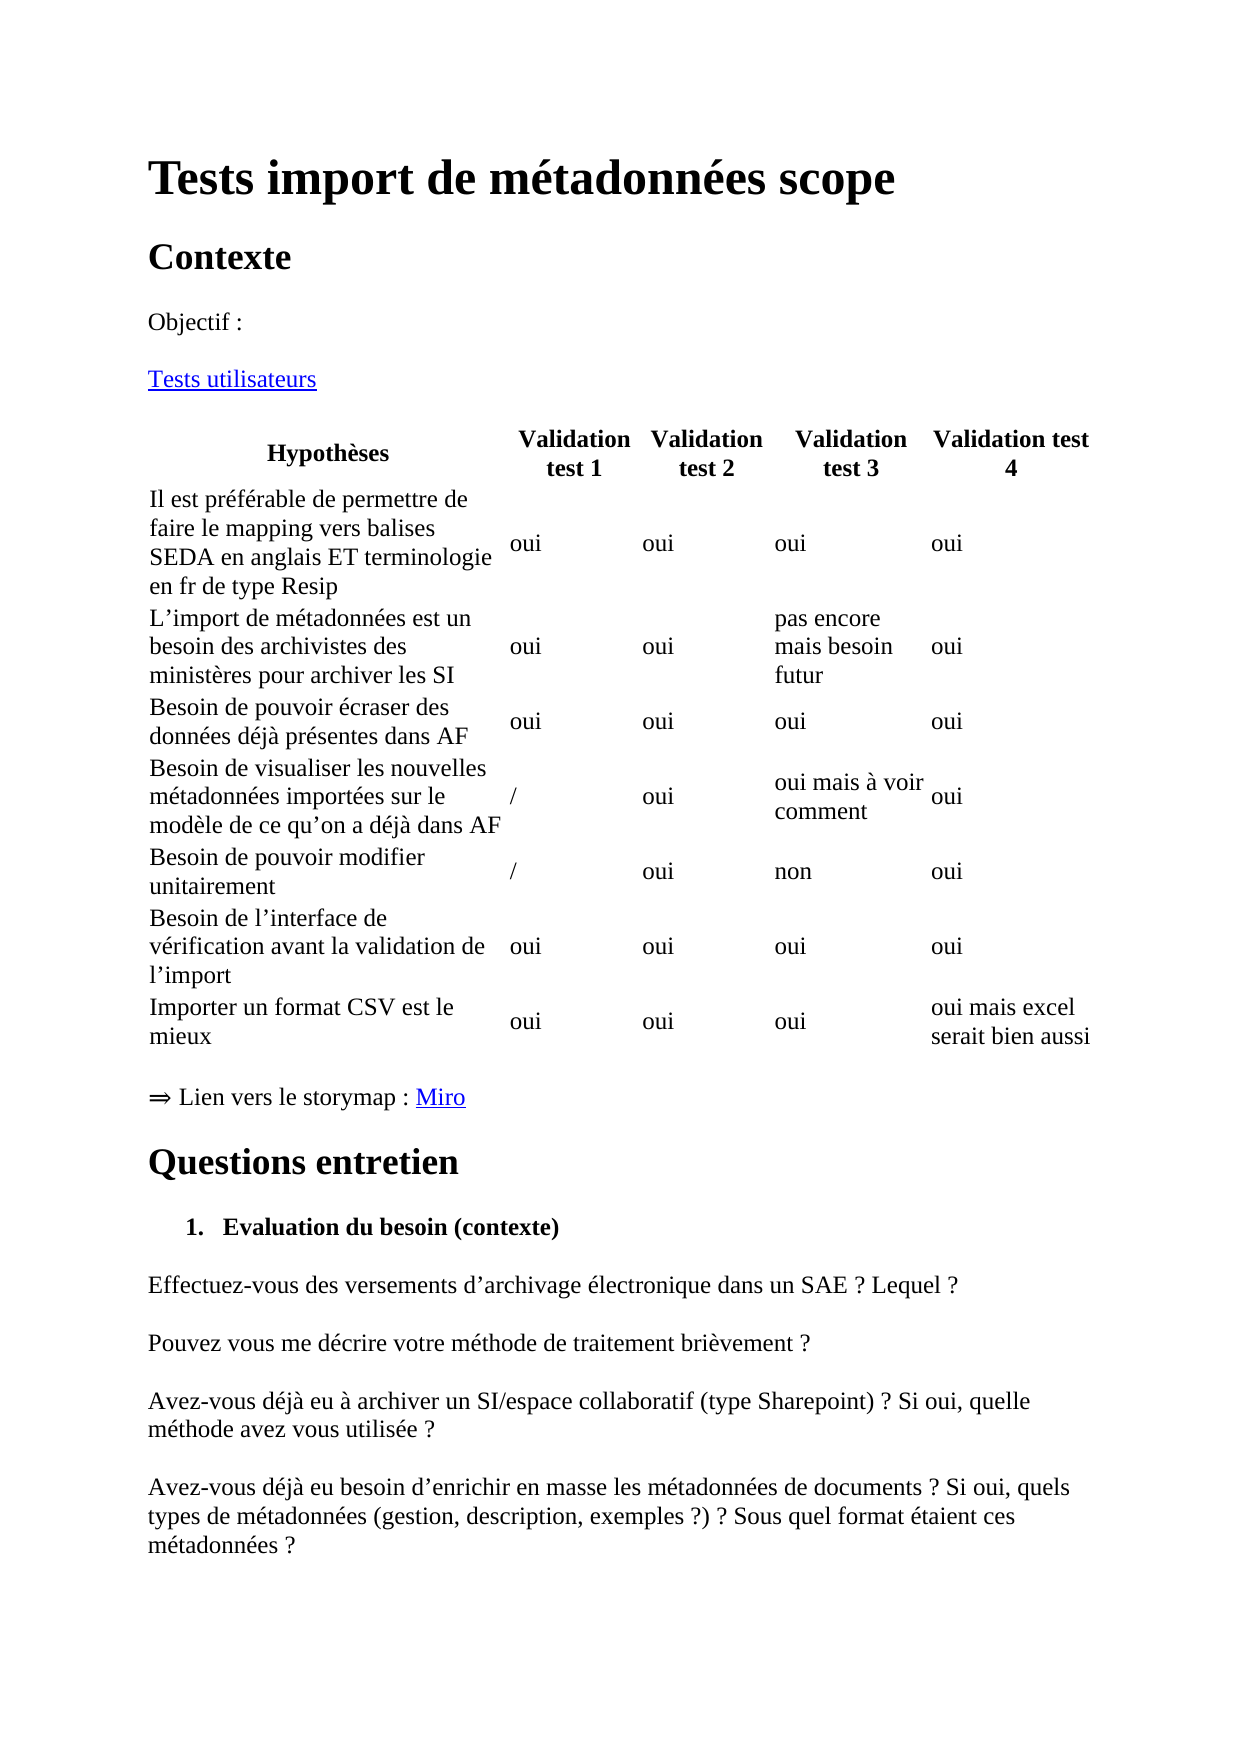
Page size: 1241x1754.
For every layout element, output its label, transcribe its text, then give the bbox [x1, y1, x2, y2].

subtitle Tests import de métadonnées scope [148, 148, 1093, 205]
table_cell oui [640, 901, 773, 991]
table_cell oui [929, 601, 1093, 691]
table_cell Besoin de l’interface de vérification avant la validation de l’import [148, 901, 508, 991]
subtitle Contexte [148, 234, 1093, 277]
text Avez-vous déjà eu besoin d’enrichir en masse les métadonnées de documents ? Si oui, quels types de métadonnées (gestion, description, exemples ?) ? Sous quel format étaient ces métadonnées ? [148, 1472, 1093, 1559]
table_cell oui [640, 751, 773, 841]
text Tests utilisateurs [148, 364, 1093, 393]
table_cell oui [508, 901, 640, 991]
table_cell Besoin de pouvoir modifier unitairement [148, 841, 508, 901]
text Effectuez-vous des versements d’archivage électronique dans un SAE ? Lequel ? [148, 1270, 1093, 1299]
table_cell oui [773, 901, 929, 991]
table_cell oui [640, 841, 773, 901]
table_cell / [508, 751, 640, 841]
list Evaluation du besoin (contexte) [185, 1212, 1093, 1241]
table_cell oui [508, 483, 640, 601]
table_cell Besoin de pouvoir écraser des données déjà présentes dans AF [148, 691, 508, 751]
table_cell Importer un format CSV est le mieux [148, 991, 508, 1051]
table_header Validation test 1 [508, 423, 640, 483]
table_cell oui [640, 991, 773, 1051]
table_cell oui [640, 483, 773, 601]
table_cell oui [773, 691, 929, 751]
table_cell oui [929, 901, 1093, 991]
table_cell oui [508, 601, 640, 691]
table_cell Il est préférable de permettre de faire le mapping vers balises SEDA en anglais ET terminologie en fr de type Resip [148, 483, 508, 601]
table_cell Besoin de visualiser les nouvelles métadonnées importées sur le modèle de ce qu’on a déjà dans AF [148, 751, 508, 841]
text Avez-vous déjà eu à archiver un SI/espace collaboratif (type Sharepoint) ? Si oui, quelle méthode avez vous utilisée ? [148, 1386, 1093, 1443]
table_header Validation test 4 [929, 423, 1093, 483]
text Pouvez vous me décrire votre méthode de traitement brièvement ? [148, 1328, 1093, 1357]
subtitle Questions entretien [148, 1140, 1093, 1183]
table_cell non [773, 841, 929, 901]
table_cell oui [773, 991, 929, 1051]
table_cell / [508, 841, 640, 901]
table_cell oui [929, 483, 1093, 601]
table_cell oui [773, 483, 929, 601]
table_cell oui mais à voir comment [773, 751, 929, 841]
table_cell oui [508, 991, 640, 1051]
table_cell oui [929, 751, 1093, 841]
table_cell oui [929, 691, 1093, 751]
table_cell oui mais excel serait bien aussi [929, 991, 1093, 1051]
table_header Validation test 3 [773, 423, 929, 483]
table_cell oui [640, 601, 773, 691]
table_cell pas encore mais besoin futur [773, 601, 929, 691]
table_cell L’import de métadonnées est un besoin des archivistes des ministères pour archiver les SI [148, 601, 508, 691]
text Objectif : [148, 307, 1093, 335]
text ⇒ Lien vers le storymap : Miro [148, 1080, 1093, 1111]
table_cell oui [929, 841, 1093, 901]
table_cell oui [640, 691, 773, 751]
table_header Hypothèses [148, 423, 508, 483]
table_header Validation test 2 [640, 423, 773, 483]
table_cell oui [508, 691, 640, 751]
